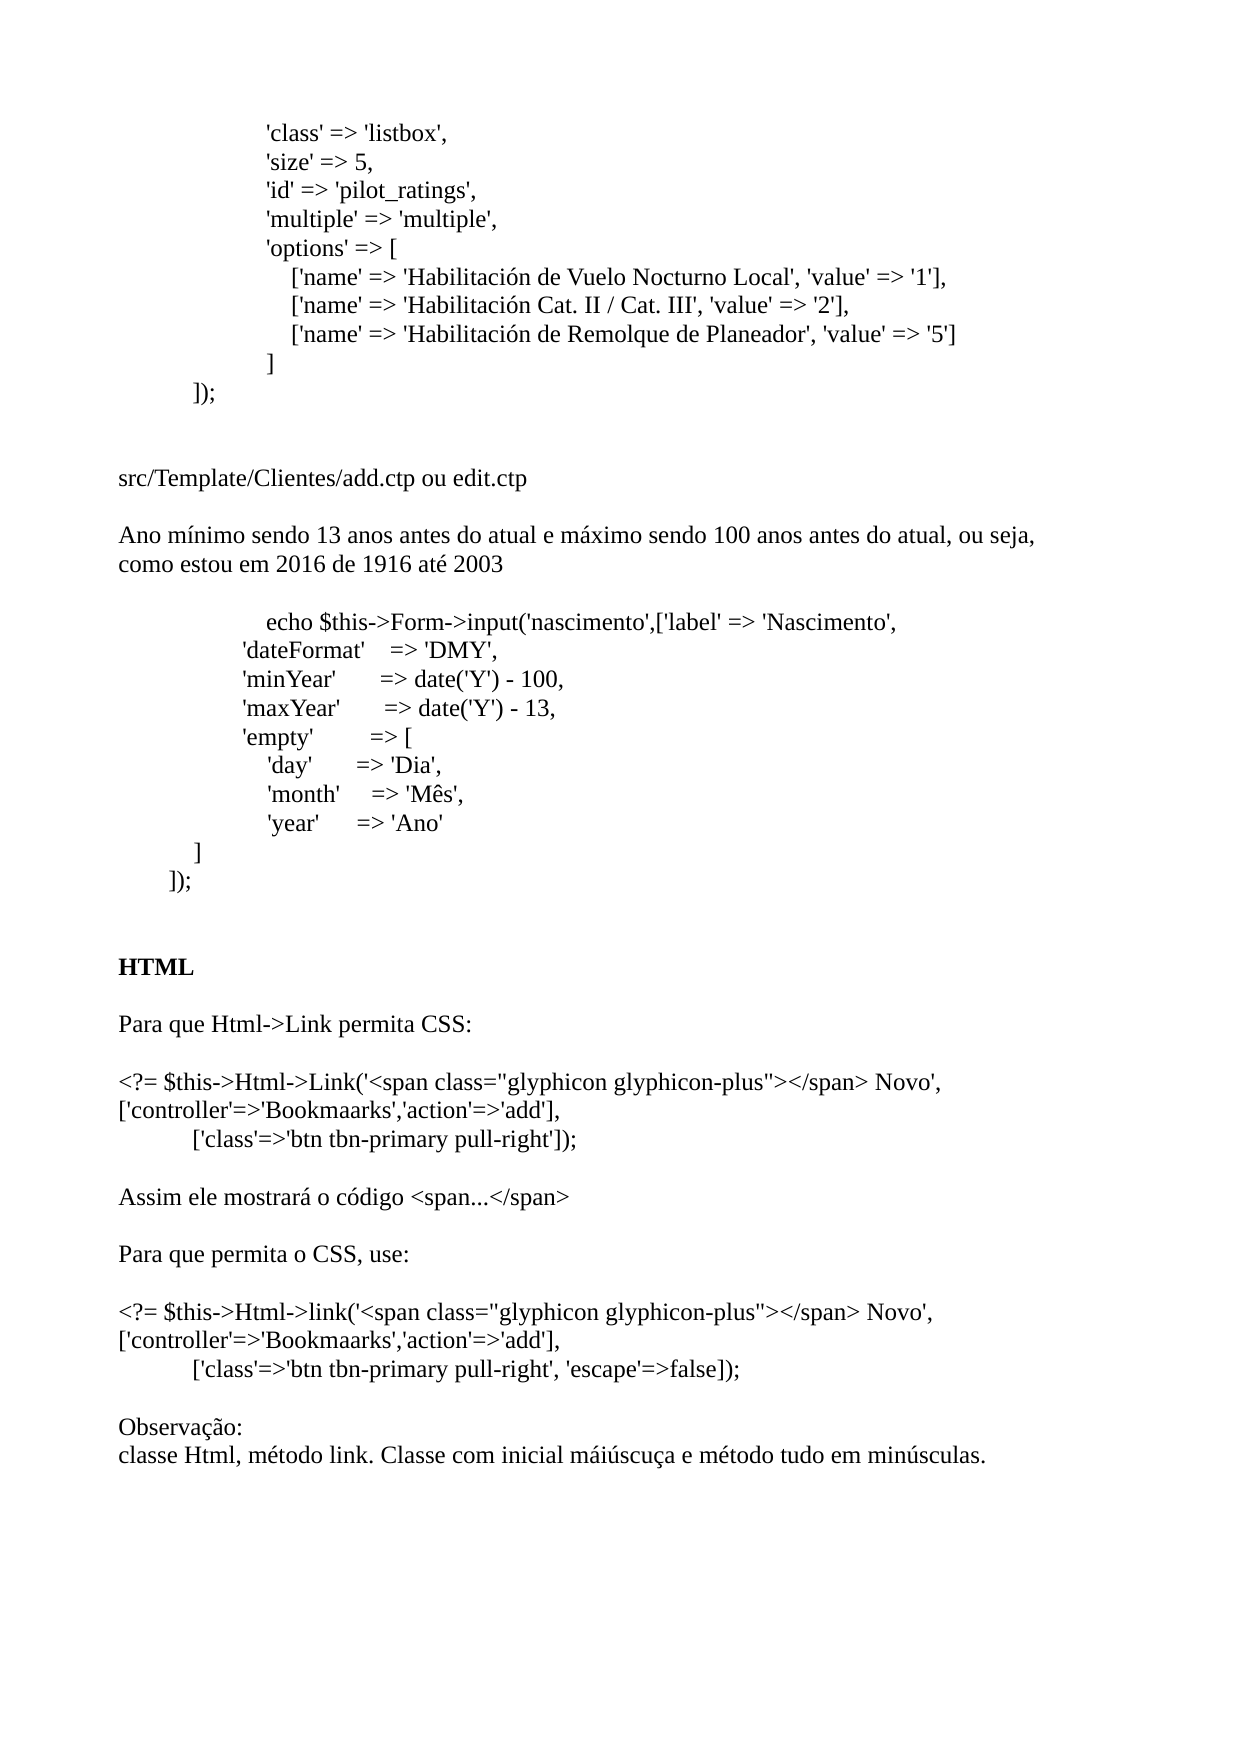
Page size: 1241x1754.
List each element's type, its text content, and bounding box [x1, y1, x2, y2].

text 'options' => [ [118, 233, 1122, 262]
text 'maxYear' => date('Y') - 13, [118, 693, 1122, 722]
text 'dateFormat' => 'DMY', [118, 636, 1122, 664]
text 'class' => 'listbox', [118, 118, 1122, 147]
text 'minYear' => date('Y') - 100, [118, 664, 1122, 693]
text 'day' => 'Dia', [118, 751, 1122, 779]
text Para que permita o CSS, use: [118, 1239, 1122, 1268]
text ['name' => 'Habilitación Cat. II / Cat. III', 'value' => '2'], [118, 291, 1122, 319]
text ['name' => 'Habilitación de Remolque de Planeador', 'value' => '5'] [118, 319, 1122, 348]
text classe Html, método link. Classe com inicial máiúscuça e método tudo em minúsculas. [118, 1441, 1122, 1469]
text 'multiple' => 'multiple', [118, 204, 1122, 233]
text ]); [118, 377, 1122, 406]
text Assim ele mostrará o código <span...</span> [118, 1182, 1122, 1211]
text <?= $this->Html->Link('<span class="glyphicon glyphicon-plus"></span> Novo', ['controller'=>'Bookmaarks','action'=>'add'], [118, 1067, 1122, 1124]
text Ano mínimo sendo 13 anos antes do atual e máximo sendo 100 anos antes do atual, ou seja, [118, 521, 1122, 549]
text ['name' => 'Habilitación de Vuelo Nocturno Local', 'value' => '1'], [118, 262, 1122, 291]
text 'year' => 'Ano' [118, 808, 1122, 837]
text ] [118, 348, 1122, 377]
text 'id' => 'pilot_ratings', [118, 176, 1122, 204]
text src/Template/Clientes/add.ctp ou edit.ctp [118, 463, 1122, 492]
text Observação: [118, 1412, 1122, 1441]
text 'month' => 'Mês', [118, 779, 1122, 808]
text <?= $this->Html->link('<span class="glyphicon glyphicon-plus"></span> Novo', ['controller'=>'Bookmaarks','action'=>'add'], [118, 1297, 1122, 1354]
text 'empty' => [ [118, 722, 1122, 751]
text ['class'=>'btn tbn-primary pull-right', 'escape'=>false]); [118, 1354, 1122, 1383]
text como estou em 2016 de 1916 até 2003 [118, 549, 1122, 578]
text ] [118, 837, 1122, 866]
text Para que Html->Link permita CSS: [118, 1009, 1122, 1038]
text HTML [118, 952, 1122, 981]
text echo $this->Form->input('nascimento',['label' => 'Nascimento', [118, 607, 1122, 636]
text ['class'=>'btn tbn-primary pull-right']); [118, 1124, 1122, 1153]
text 'size' => 5, [118, 147, 1122, 176]
text ]); [118, 866, 1122, 894]
